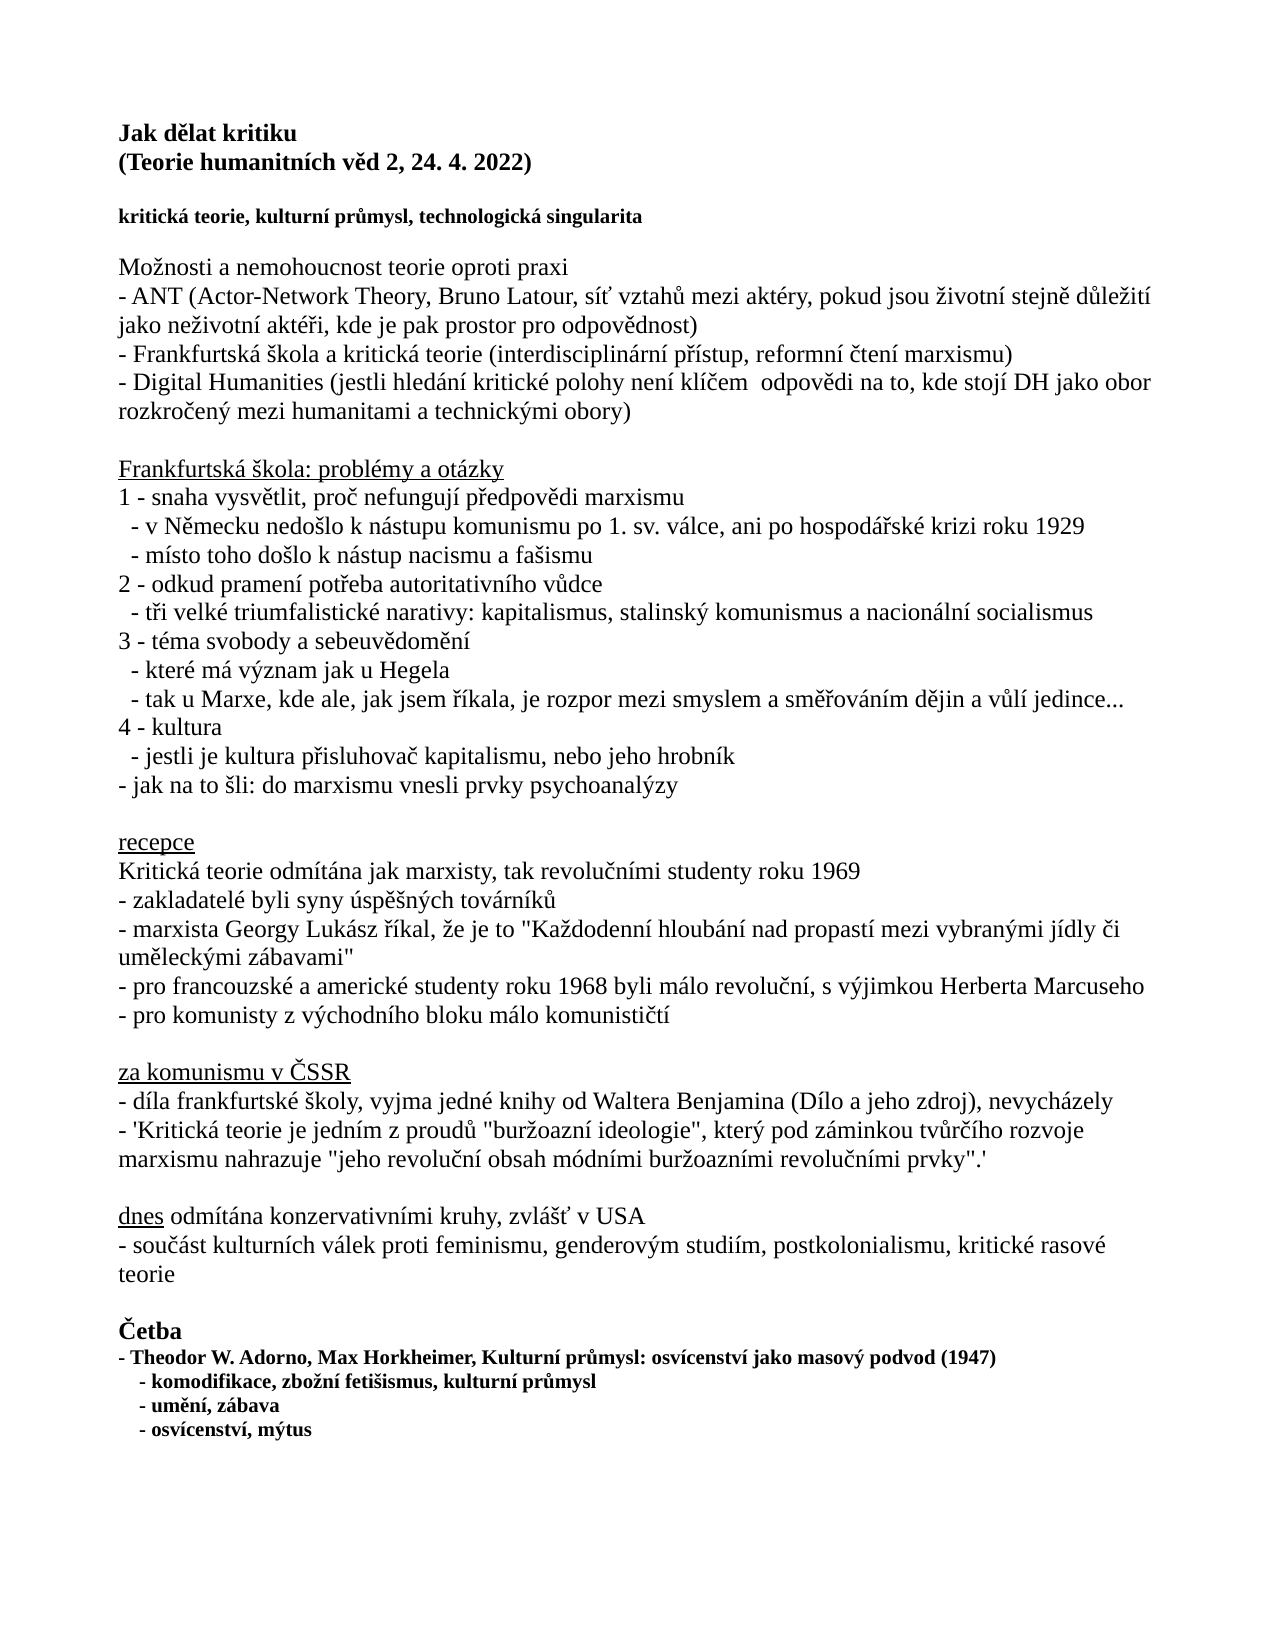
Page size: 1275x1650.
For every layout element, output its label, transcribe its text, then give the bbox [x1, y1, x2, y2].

text - místo toho došlo k nástup nacismu a fašismu [118, 540, 1157, 569]
text - které má význam jak u Hegela [118, 655, 1157, 684]
text - zakladatelé byli syny úspěšných továrníků [118, 885, 1157, 914]
text - Theodor W. Adorno, Max Horkheimer, Kulturní průmysl: osvícenství jako masový podvod (1947) [118, 1345, 1157, 1369]
text 1 - snaha vysvětlit, proč nefungují předpovědi marxismu [118, 482, 1157, 511]
text - jak na to šli: do marxismu vnesli prvky psychoanalýzy [118, 770, 1157, 799]
text - Frankfurtská škola a kritická teorie (interdisciplinární přístup, reformní čtení marxismu) [118, 339, 1157, 367]
text 3 - téma svobody a sebeuvědomění [118, 626, 1157, 655]
text - osvícenství, mýtus [118, 1417, 1157, 1441]
text Kritická teorie odmítána jak marxisty, tak revolučními studenty roku 1969 [118, 856, 1157, 885]
text - tři velké triumfalistické narativy: kapitalismus, stalinský komunismus a nacionální socialismus [118, 597, 1157, 626]
text - v Německu nedošlo k nástupu komunismu po 1. sv. válce, ani po hospodářské krizi roku 1929 [118, 511, 1157, 540]
text - umění, zábava [118, 1393, 1157, 1417]
text 2 - odkud pramení potřeba autoritativního vůdce [118, 569, 1157, 597]
text - marxista Georgy Lukász říkal, že je to "Každodenní hloubání nad propastí mezi vybranými jídly či uměleckými zábavami" [118, 914, 1157, 971]
text recepce [118, 827, 1157, 856]
text - ANT (Actor-Network Theory, Bruno Latour, síť vztahů mezi aktéry, pokud jsou životní stejně důležití jako neživotní aktéři, kde je pak prostor pro odpovědnost) [118, 281, 1157, 339]
text - jestli je kultura přisluhovač kapitalismu, nebo jeho hrobník [118, 741, 1157, 770]
text - tak u Marxe, kde ale, jak jsem říkala, je rozpor mezi smyslem a směřováním dějin a vůlí jedince... [118, 684, 1157, 712]
text - pro komunisty z východního bloku málo komunističtí [118, 1000, 1157, 1029]
text kritická teorie, kulturní průmysl, technologická singularita [118, 204, 1157, 228]
text - součást kulturních válek proti feminismu, genderovým studiím, postkolonialismu, kritické rasové teorie [118, 1230, 1157, 1287]
text Možnosti a nemohoucnost teorie oproti praxi [118, 252, 1157, 281]
text Frankfurtská škola: problémy a otázky [118, 454, 1157, 482]
text dnes odmítána konzervativními kruhy, zvlášť v USA [118, 1201, 1157, 1230]
text - díla frankfurtské školy, vyjma jedné knihy od Waltera Benjamina (Dílo a jeho zdroj), nevycházely [118, 1086, 1157, 1115]
text - 'Kritická teorie je jedním z proudů "buržoazní ideologie", který pod záminkou tvůrčího rozvoje marxismu nahrazuje "jeho revoluční obsah módními buržoazními revolučními prvky".' [118, 1115, 1157, 1172]
text Četba [118, 1316, 1157, 1345]
text - pro francouzské a americké studenty roku 1968 byli málo revoluční, s výjimkou Herberta Marcuseho [118, 971, 1157, 1000]
text - Digital Humanities (jestli hledání kritické polohy není klíčem odpovědi na to, kde stojí DH jako obor rozkročený mezi humanitami a technickými obory) [118, 367, 1157, 425]
text 4 - kultura [118, 712, 1157, 741]
text (Teorie humanitních věd 2, 24. 4. 2022) [118, 147, 1157, 176]
text Jak dělat kritiku [118, 118, 1157, 147]
text za komunismu v ČSSR [118, 1057, 1157, 1086]
text - komodifikace, zbožní fetišismus, kulturní průmysl [118, 1369, 1157, 1393]
